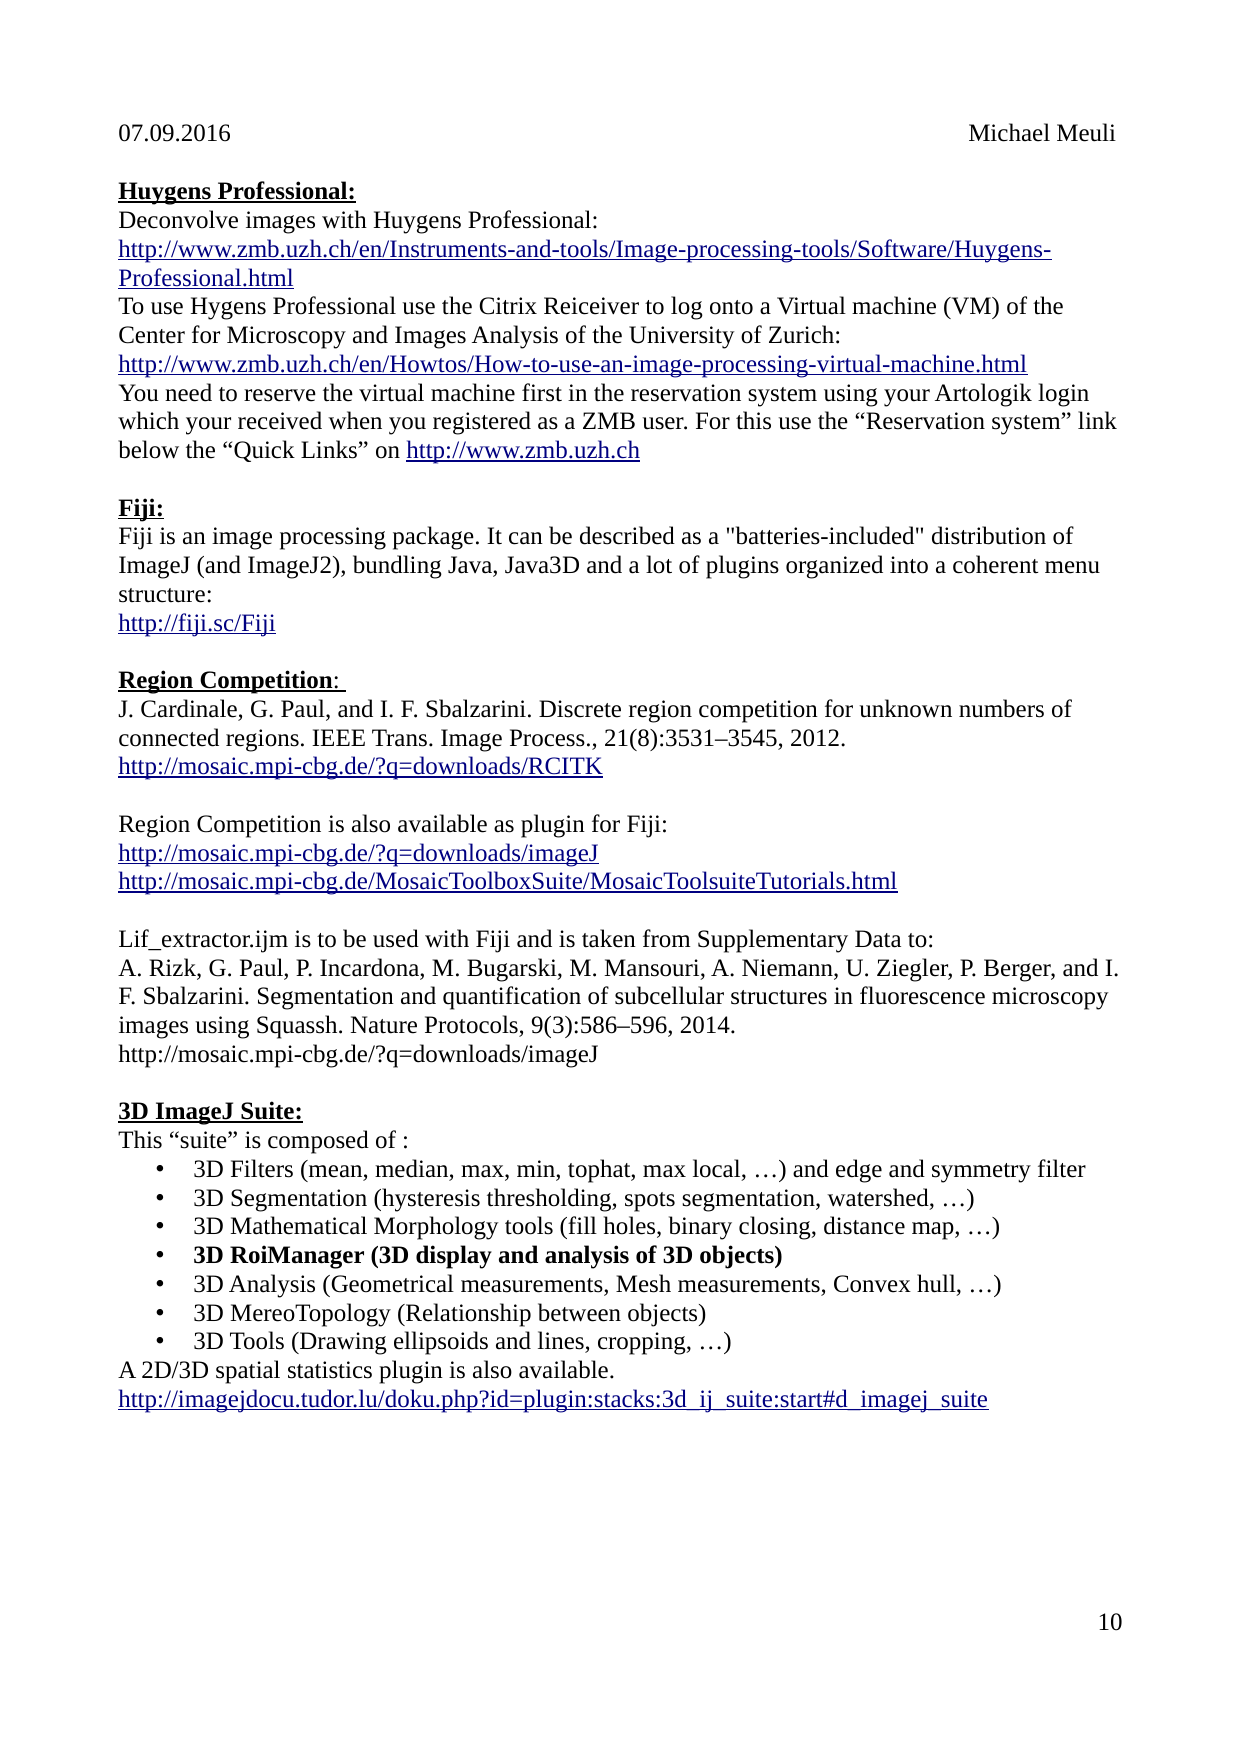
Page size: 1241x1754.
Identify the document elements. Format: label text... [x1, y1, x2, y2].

list 3D Segmentation (hysteresis thresholding, spots segmentation, watershed, …) [156, 1183, 1122, 1211]
text http://mosaic.mpi-cbg.de/?q=downloads/RCITK [118, 751, 1122, 780]
text A. Rizk, G. Paul, P. Incardona, M. Bugarski, M. Mansouri, A. Niemann, U. Ziegler, P. Berger, and I. F. Sbalzarini. Segmentation and quantification of subcellular structures in fluorescence microscopy images using Squassh. Nature Protocols, 9(3):586–596, 2014. [118, 953, 1122, 1039]
text http://imagejdocu.tudor.lu/doku.php?id=plugin:stacks:3d_ij_suite:start#d_imagej_suite [118, 1384, 1122, 1413]
text 3D ImageJ Suite: [118, 1096, 1122, 1125]
text A 2D/3D spatial statistics plugin is also available. [118, 1355, 1122, 1384]
text Huygens Professional: [118, 176, 1122, 205]
list 3D Mathematical Morphology tools (fill holes, binary closing, distance map, …) [156, 1211, 1122, 1240]
text Region Competition is also available as plugin for Fiji: [118, 809, 1122, 838]
text Fiji: [118, 493, 1122, 521]
text Region Competition: [118, 665, 1122, 694]
text http://mosaic.mpi-cbg.de/?q=downloads/imageJ [118, 1039, 1122, 1068]
list 3D MereoTopology (Relationship between objects) [156, 1298, 1122, 1326]
text http://mosaic.mpi-cbg.de/MosaicToolboxSuite/MosaicToolsuiteTutorials.html [118, 866, 1122, 895]
text http://www.zmb.uzh.ch/en/Instruments-and-tools/Image-processing-tools/Software/Huygens-Professional.html [118, 234, 1122, 291]
list 3D RoiManager (3D display and analysis of 3D objects) [156, 1240, 1122, 1269]
text Lif_extractor.ijm is to be used with Fiji and is taken from Supplementary Data to: [118, 924, 1122, 953]
list 3D Tools (Drawing ellipsoids and lines, cropping, …) [156, 1326, 1122, 1355]
list 3D Analysis (Geometrical measurements, Mesh measurements, Convex hull, …) [156, 1269, 1122, 1298]
text J. Cardinale, G. Paul, and I. F. Sbalzarini. Discrete region competition for unknown numbers of connected regions. IEEE Trans. Image Process., 21(8):3531–3545, 2012. [118, 694, 1122, 751]
text http://mosaic.mpi-cbg.de/?q=downloads/imageJ [118, 838, 1122, 866]
text To use Hygens Professional use the Citrix Reiceiver to log onto a Virtual machine (VM) of the Center for Microscopy and Images Analysis of the University of Zurich: [118, 291, 1122, 349]
text This “suite” is composed of : [118, 1125, 1122, 1154]
text http://fiji.sc/Fiji [118, 608, 1122, 636]
text You need to reserve the virtual machine first in the reservation system using your Artologik login which your received when you registered as a ZMB user. For this use the “Reservation system” link below the “Quick Links” on http://www.zmb.uzh.ch [118, 378, 1122, 464]
list 3D Filters (mean, median, max, min, tophat, max local, …) and edge and symmetry filter [156, 1154, 1122, 1183]
text Deconvolve images with Huygens Professional: [118, 205, 1122, 234]
text Fiji is an image processing package. It can be described as a "batteries-included" distribution of ImageJ (and ImageJ2), bundling Java, Java3D and a lot of plugins organized into a coherent menu structure: [118, 521, 1122, 608]
text http://www.zmb.uzh.ch/en/Howtos/How-to-use-an-image-processing-virtual-machine.html [118, 349, 1122, 378]
